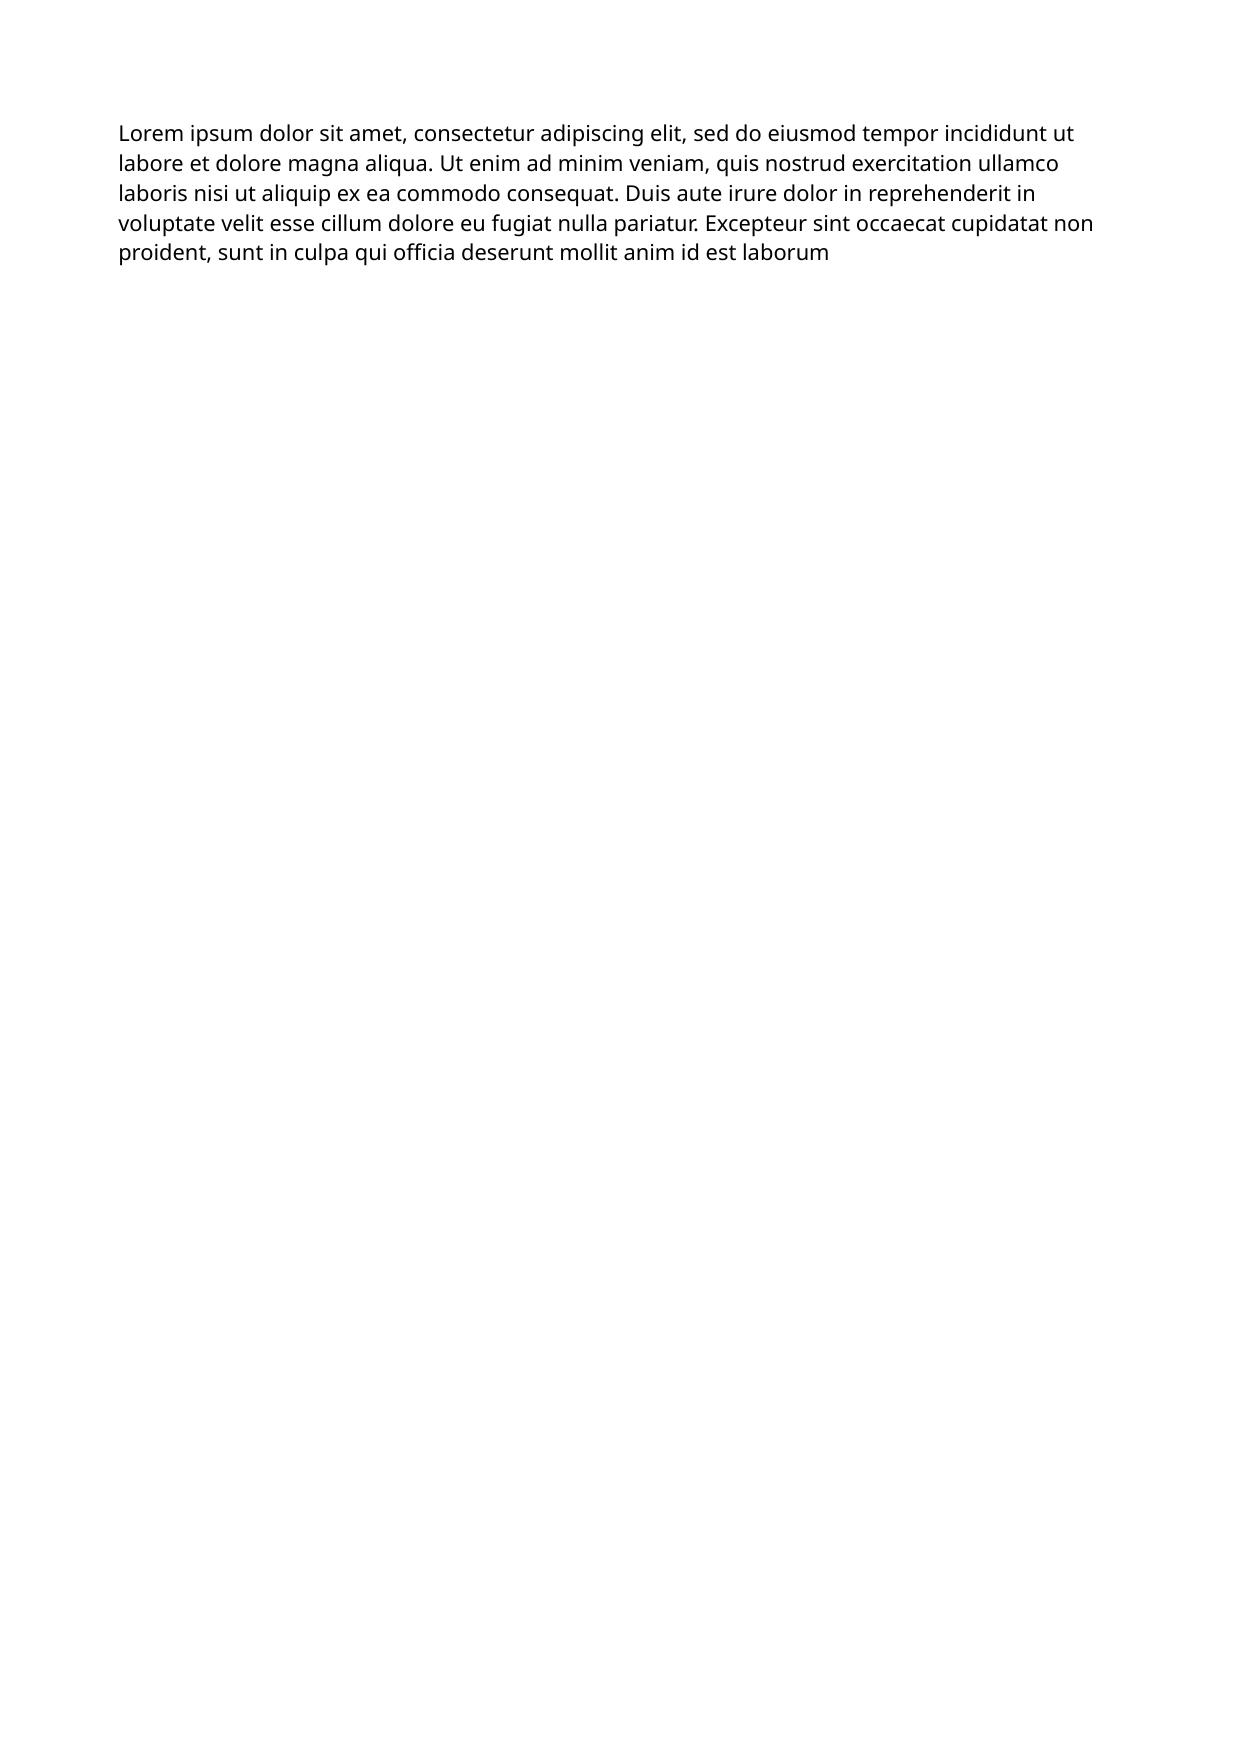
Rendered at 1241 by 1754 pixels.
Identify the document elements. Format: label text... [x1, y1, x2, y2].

text Lorem ipsum dolor sit amet, consectetur adipiscing elit, sed do eiusmod tempor incididunt ut labore et dolore magna aliqua. Ut enim ad minim veniam, quis nostrud exercitation ullamco laboris nisi ut aliquip ex ea commodo consequat. Duis aute irure dolor in reprehenderit in voluptate velit esse cillum dolore eu fugiat nulla pariatur. Excepteur sint occaecat cupidatat non proident, sunt in culpa qui officia deserunt mollit anim id est laborum [118, 118, 1122, 267]
